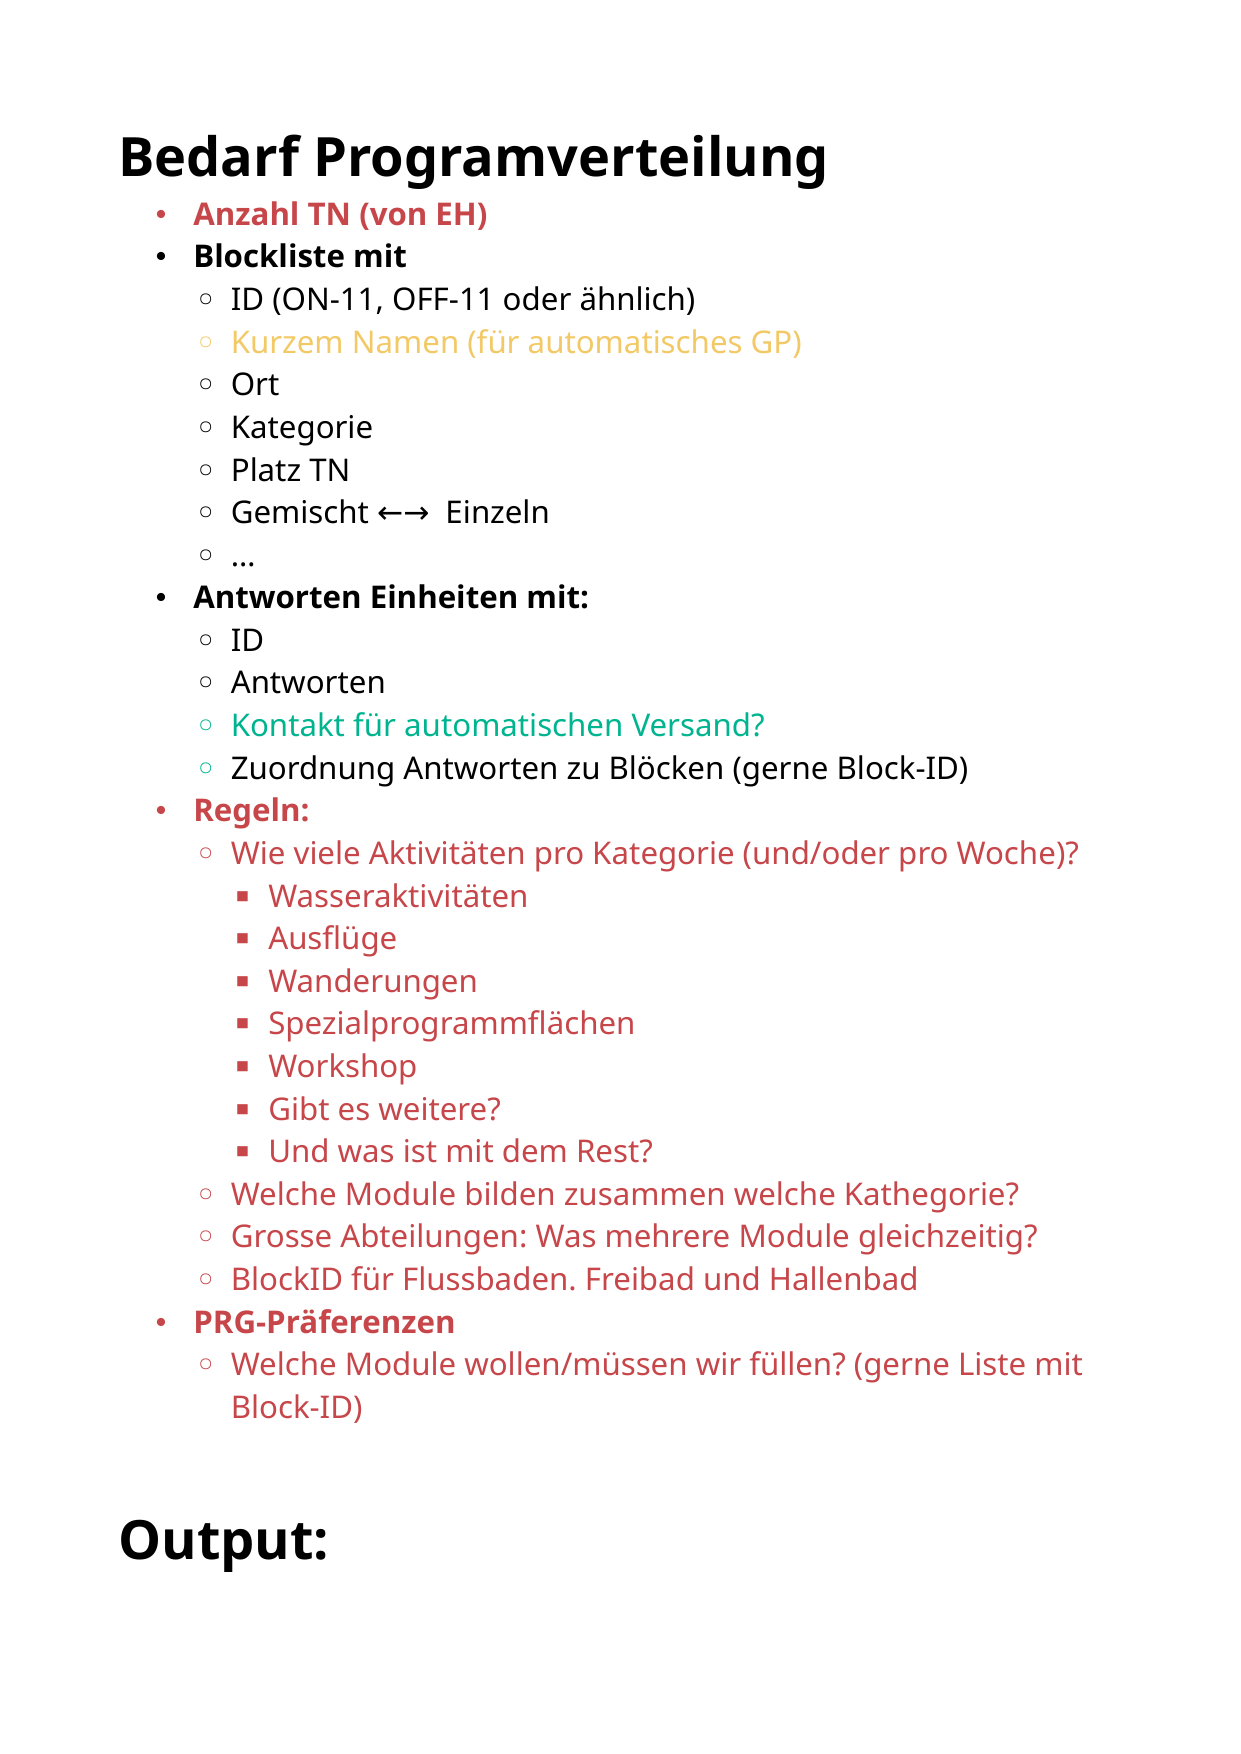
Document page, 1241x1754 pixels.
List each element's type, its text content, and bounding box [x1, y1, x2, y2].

text Bedarf Programverteilung [118, 118, 1122, 192]
list Welche Module wollen/müssen wir füllen? (gerne Liste mit Block-ID) [193, 1342, 1122, 1427]
list Wie viele Aktivitäten pro Kategorie (und/oder pro Woche)? [193, 831, 1122, 873]
list PRG-Präferenzen [156, 1299, 1122, 1342]
list ID (ON-11, OFF-11 oder ähnlich) [193, 277, 1122, 320]
list Gibt es weitere? [231, 1087, 1122, 1129]
list … [193, 533, 1122, 575]
list Ausflüge [231, 916, 1122, 959]
list Welche Module bilden zusammen welche Kathegorie? [193, 1172, 1122, 1214]
list Grosse Abteilungen: Was mehrere Module gleichzeitig? [193, 1214, 1122, 1257]
list Gemischt ←→ Einzeln [193, 490, 1122, 533]
list Spezialprogrammflächen [231, 1001, 1122, 1044]
list Blockliste mit [156, 234, 1122, 277]
list Kurzem Namen (für automatisches GP) [193, 320, 1122, 362]
list ID [193, 618, 1122, 661]
list Wasseraktivitäten [231, 873, 1122, 916]
text Output: [118, 1501, 1122, 1575]
list Antworten Einheiten mit: [156, 575, 1122, 618]
list Antworten [193, 661, 1122, 703]
list Ort [193, 362, 1122, 405]
list Und was ist mit dem Rest? [231, 1129, 1122, 1172]
list Kategorie [193, 405, 1122, 447]
list Anzahl TN (von EH) [156, 192, 1122, 234]
list Workshop [231, 1044, 1122, 1087]
list Platz TN [193, 447, 1122, 490]
list BlockID für Flussbaden. Freibad und Hallenbad [193, 1257, 1122, 1299]
list Regeln: [156, 788, 1122, 831]
list Kontakt für automatischen Versand? [193, 703, 1122, 746]
list Wanderungen [231, 959, 1122, 1001]
list Zuordnung Antworten zu Blöcken (gerne Block-ID) [193, 746, 1122, 788]
